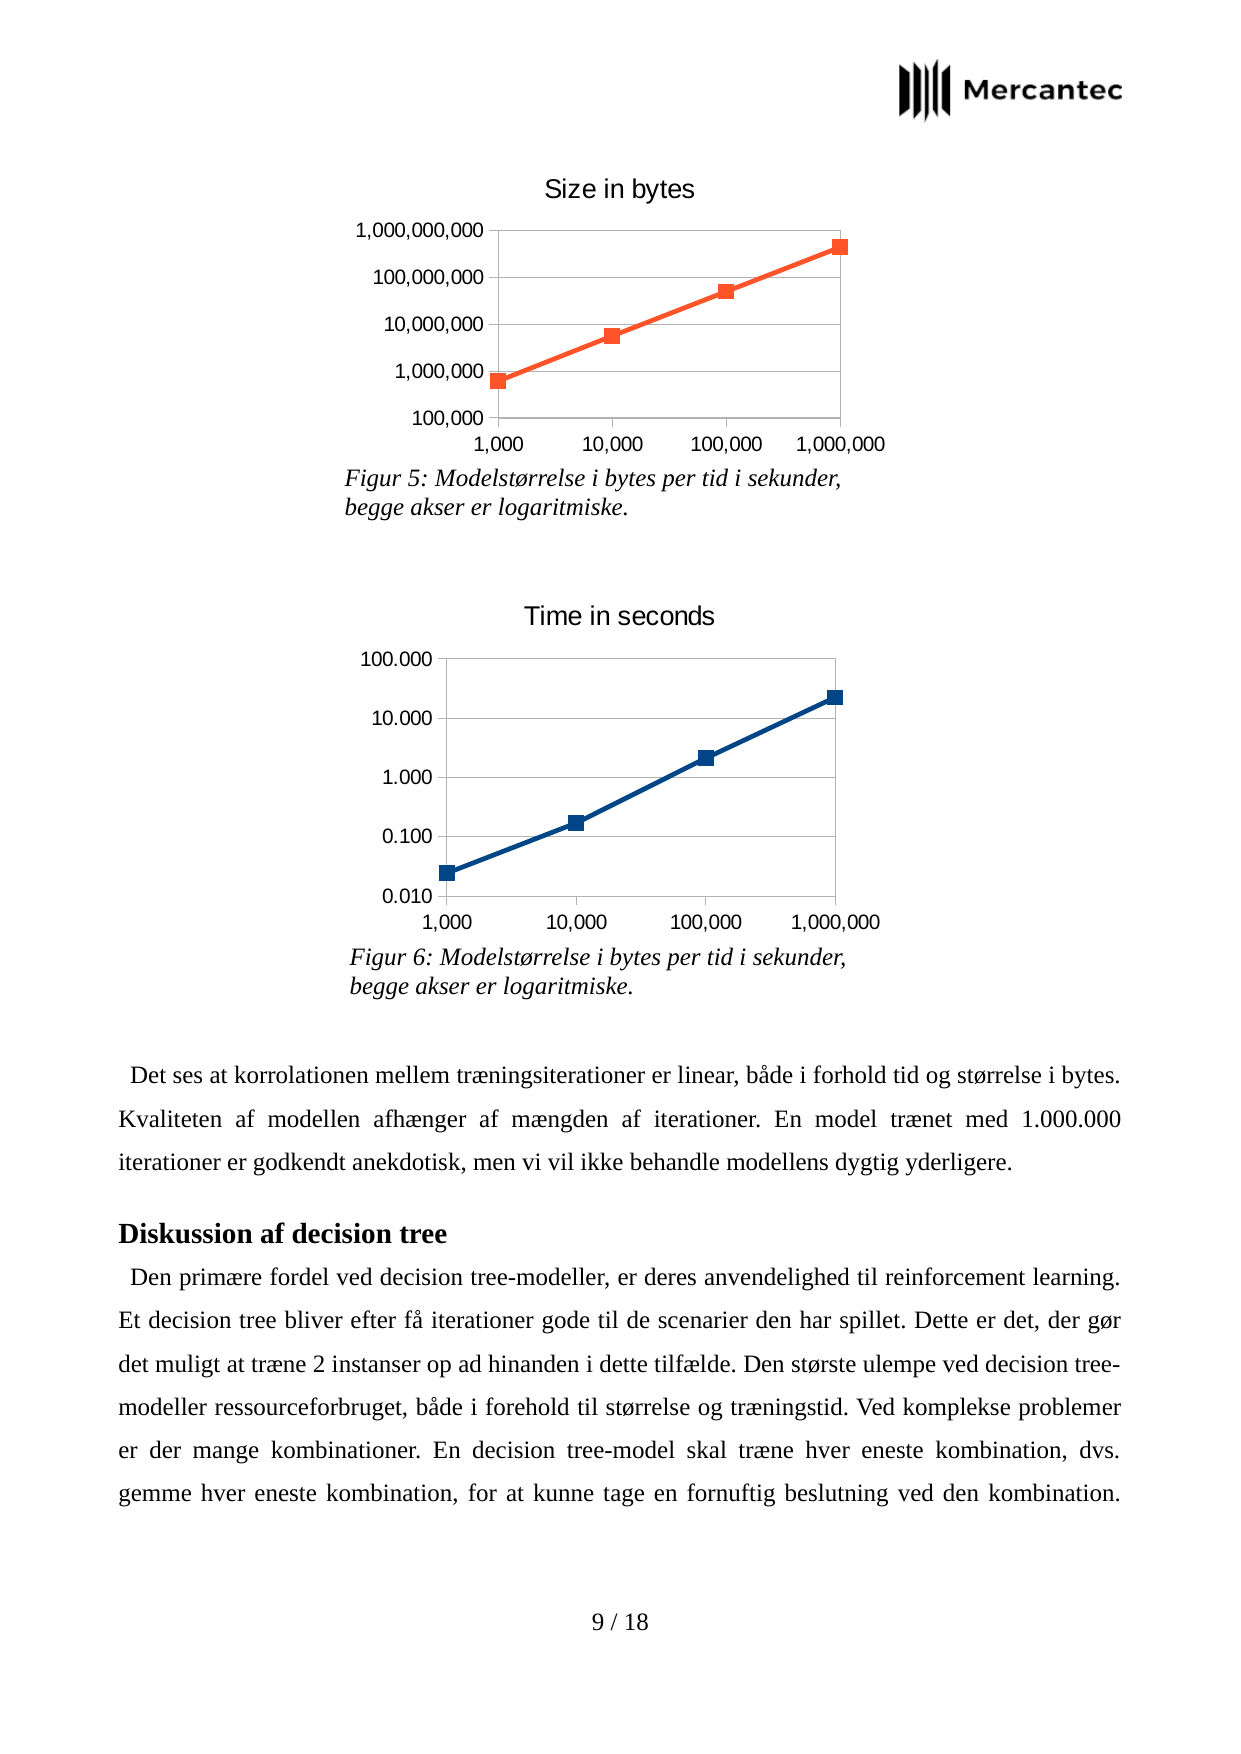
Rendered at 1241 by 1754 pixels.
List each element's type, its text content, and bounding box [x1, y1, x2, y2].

text Den primære fordel ved decision tree-modeller, er deres anvendelighed til reinforcement learning. Et decision tree bliver efter få iterationer gode til de scenarier den har spillet. Dette er det, der gør det muligt at træne 2 instanser op ad hinanden i dette tilfælde. Den største ulempe ved decision tree-modeller ressourceforbruget, både i forehold til størrelse og træningstid. Ved komplekse problemer er der mange kombinationer. En decision tree-model skal træne hver eneste kombination, dvs. gemme hver eneste kombination, for at kunne tage en fornuftig beslutning ved den kombination. [118, 1262, 1122, 1507]
text Figur 6: Modelstørrelse i bytes per tid i sekunder, begge akser er logaritmiske. [349, 942, 891, 1000]
text Figur 5: Modelstørrelse i bytes per tid i sekunder, begge akser er logaritmiske. [344, 463, 896, 521]
text Det ses at korrolationen mellem træningsiterationer er linear, både i forhold tid og størrelse i bytes. Kvaliteten af modellen afhænger af mængden af iterationer. En model trænet med 1.000.000 iterationer er godkendt anekdotisk, men vi vil ikke behandle modellens dygtig yderligere. [118, 1061, 1122, 1176]
subtitle Diskussion af decision tree [118, 1216, 1122, 1250]
picture [899, 59, 1123, 123]
